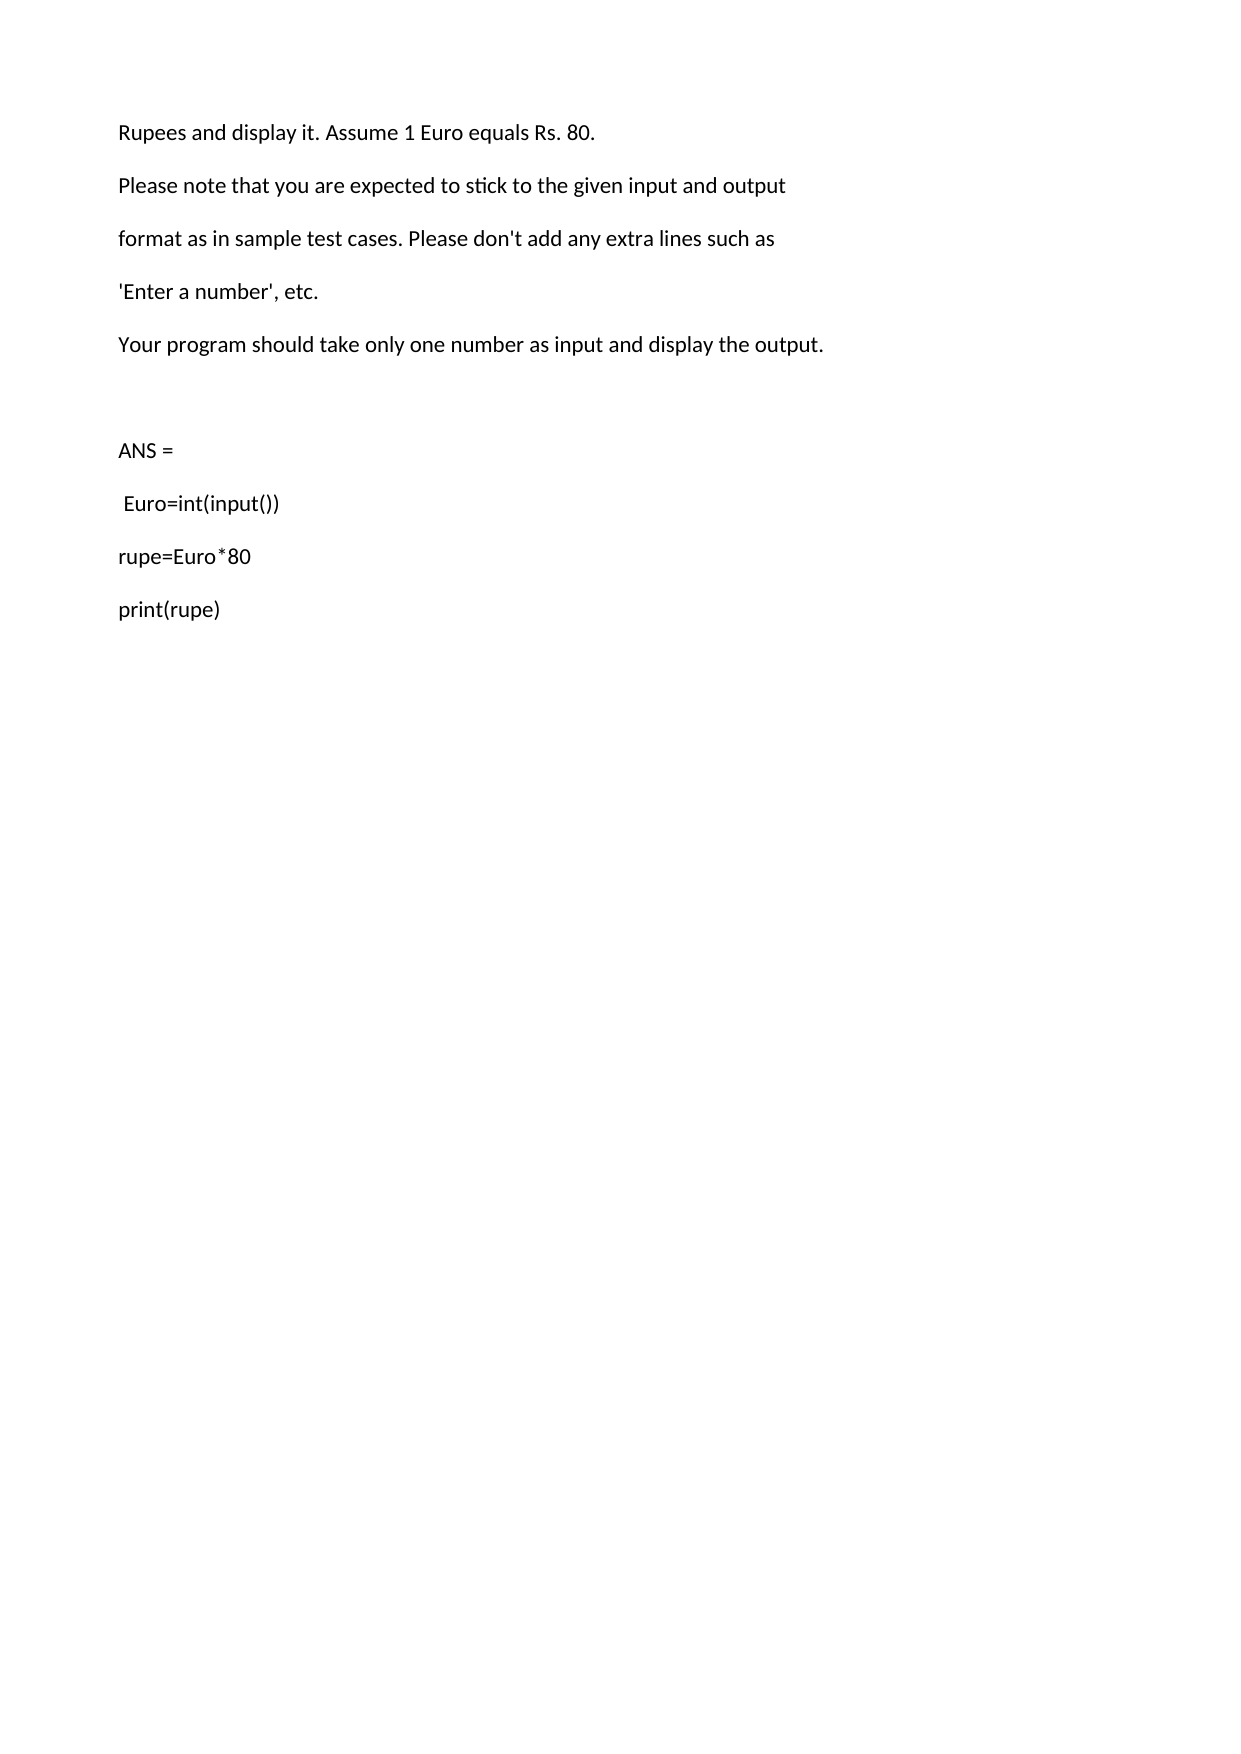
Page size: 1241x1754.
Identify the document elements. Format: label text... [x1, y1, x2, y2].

text Euro=int(input()) [118, 489, 1122, 517]
text ANS = [118, 436, 1122, 464]
text Your program should take only one number as input and display the output. [118, 330, 1122, 358]
text Please note that you are expected to stick to the given input and output [118, 171, 1122, 199]
text 'Enter a number', etc. [118, 277, 1122, 305]
text format as in sample test cases. Please don't add any extra lines such as [118, 224, 1122, 252]
text print(rupe) [118, 595, 1122, 623]
text rupe=Euro*80 [118, 542, 1122, 570]
text Rupees and display it. Assume 1 Euro equals Rs. 80. [118, 118, 1122, 146]
